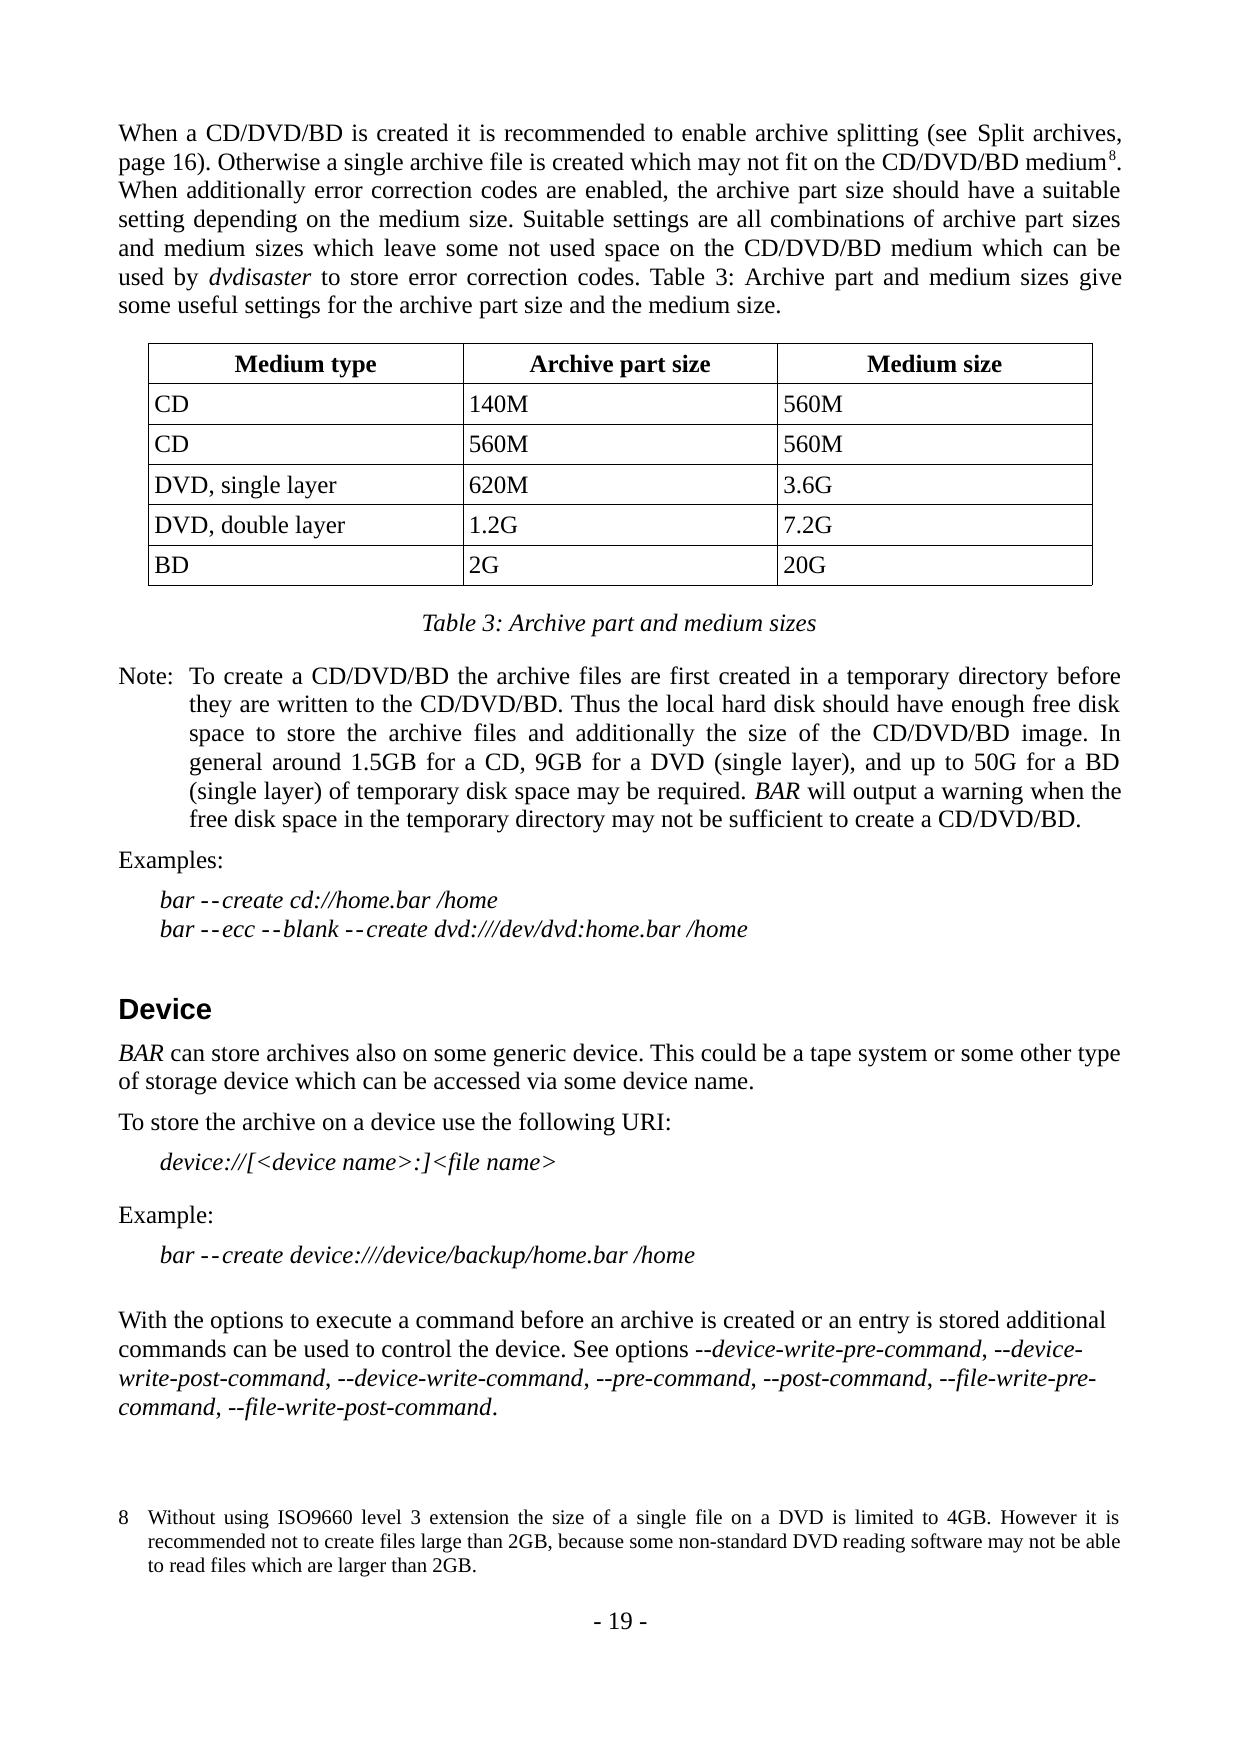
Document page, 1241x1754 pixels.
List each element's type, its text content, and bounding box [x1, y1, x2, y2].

text Examples: [118, 845, 1122, 874]
table_cell DVD, double layer [149, 505, 463, 544]
table_cell 1.2G [464, 505, 777, 544]
table_header Archive part size [464, 344, 777, 383]
table_cell BD [149, 546, 463, 585]
table_cell 560M [778, 384, 1092, 423]
subtitle Device [118, 992, 1122, 1025]
table_cell 140M [464, 384, 777, 423]
text Note: To create a CD/DVD/BD the archive files are first created in a temporary directory before they are written to the CD/DVD/BD. Thus the local hard disk should have enough free disk space to store the archive files and additionally the size of the CD/DVD/BD image. In general around 1.5GB for a CD, 9GB for a DVD (single layer), and up to 50G for a BD (single layer) of temporary disk space may be required. BAR will output a warning when the free disk space in the temporary directory may not be sufficient to create a CD/DVD/BD. [118, 661, 1122, 833]
text When a CD/DVD/BD is created it is recommended to enable archive splitting (see Split archives, page 16). Otherwise a single archive file is created which may not fit on the CD/DVD/BD medium. When additionally error correction codes are enabled, the archive part size should have a suitable setting depending on the medium size. Suitable settings are all combinations of archive part sizes and medium sizes which leave some not used space on the CD/DVD/BD medium which can be used by dvdisaster to store error correction codes. Table 3: Archive part and medium sizes give some useful settings for the archive part size and the medium size. [118, 118, 1122, 319]
text BAR can store archives also on some generic device. This could be a tape system or some other type of storage device which can be accessed via some device name. [118, 1038, 1122, 1095]
table_header Medium type [149, 344, 463, 383]
text Example: [118, 1200, 1122, 1229]
table_cell 7.2G [778, 505, 1092, 544]
text bar ‑‑create cd://home.bar /home [159, 886, 1122, 914]
table_cell CD [149, 384, 463, 423]
text Table 3: Archive part and medium sizes [118, 608, 1122, 637]
table_cell 560M [464, 425, 777, 464]
table_cell 560M [778, 425, 1092, 464]
text To store the archive on a device use the following URI: [118, 1107, 1122, 1136]
table_cell CD [149, 425, 463, 464]
table_cell 2G [464, 546, 777, 585]
table_cell 620M [464, 465, 777, 504]
text With the options to execute a command before an archive is created or an entry is stored additional commands can be used to control the device. See options --device-write-pre-command, --device-write-post-command, --device-write-command, --pre-command, --post-command, --file-write-pre-command, --file-write-post-command. [118, 1305, 1122, 1420]
table_header Medium size [778, 344, 1092, 383]
table_cell 3.6G [778, 465, 1092, 504]
text device://[<device name>:]<file name> [159, 1147, 1122, 1176]
table_cell 20G [778, 546, 1092, 585]
text bar ‑‑create device:///device/backup/home.bar /home [159, 1240, 1122, 1269]
text bar ‑‑ecc ‑‑blank ‑‑create dvd:///dev/dvd:home.bar /home [159, 914, 1122, 943]
text Without using ISO9660 level 3 extension the size of a single file on a DVD is limited to 4GB. However it is recommended not to create files large than 2GB, because some non-standard DVD reading software may not be able to read files which are larger than 2GB. [118, 1505, 1122, 1577]
table_cell DVD, single layer [149, 465, 463, 504]
